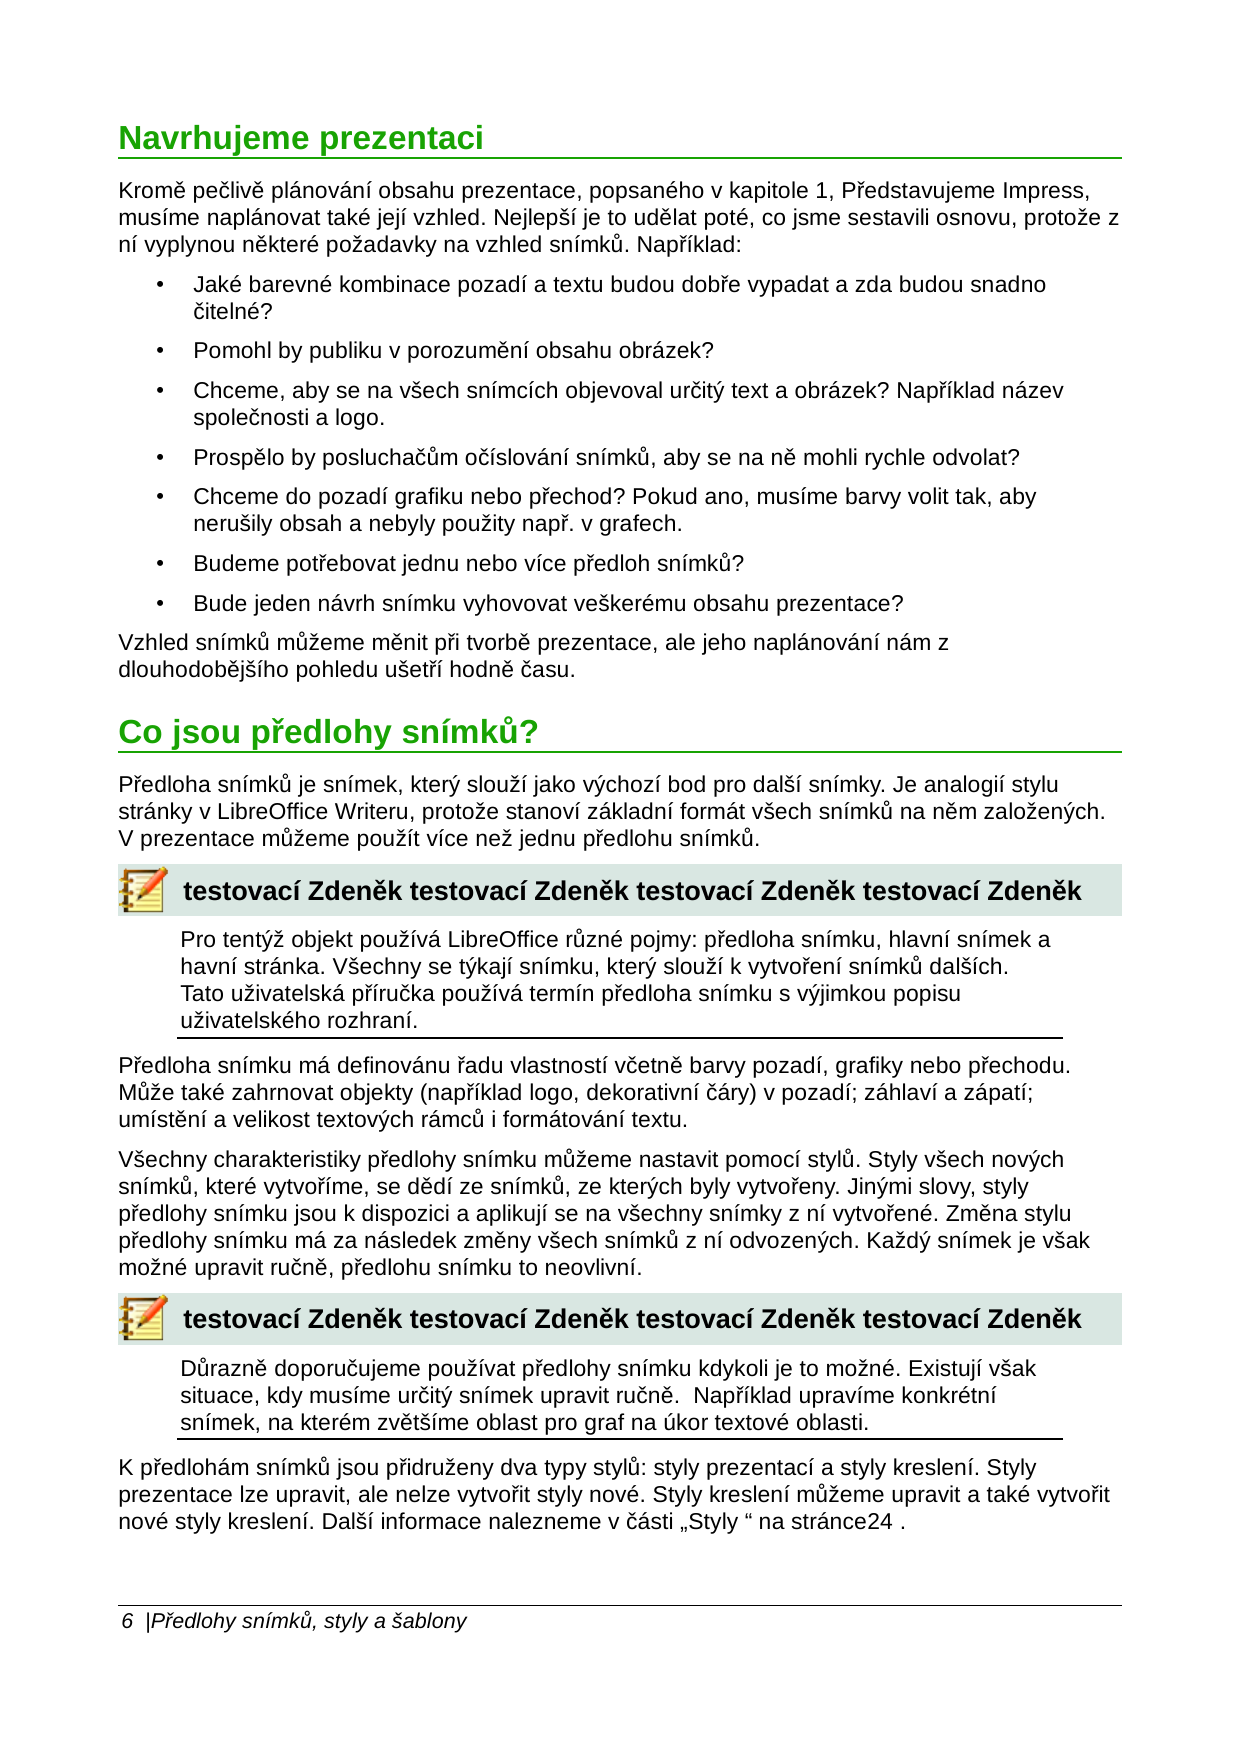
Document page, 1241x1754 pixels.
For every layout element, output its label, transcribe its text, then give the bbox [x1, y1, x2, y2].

list Jaké barevné kombinace pozadí a textu budou dobře vypadat a zda budou snadno čitelné? [156, 270, 1122, 324]
text Kromě pečlivě plánování obsahu prezentace, popsaného v kapitole 1, Představujeme Impress, musíme naplánovat také její vzhled. Nejlepší je to udělat poté, co jsme sestavili osnovu, protože z ní vyplynou některé požadavky na vzhled snímků. Například: [118, 176, 1122, 258]
picture [119, 865, 170, 916]
list Bude jeden návrh snímku vyhovovat veškerému obsahu prezentace? [156, 589, 1122, 616]
subtitle Navrhujeme prezentaci [118, 118, 1122, 157]
subtitle Co jsou předlohy snímků? [118, 712, 1122, 751]
text Důrazně doporučujeme používat předlohy snímku kdykoli je to možné. Existují však situace, kdy musíme určitý snímek upravit ručně. Například upravíme konkrétní snímek, na kterém zvětšíme oblast pro graf na úkor textové oblasti. [177, 1351, 1063, 1438]
text Vzhled snímků můžeme měnit při tvorbě prezentace, ale jeho naplánování nám z dlouhodobějšího pohledu ušetří hodně času. [118, 628, 1122, 683]
subtitle testovací Zdeněk testovací Zdeněk testovací Zdeněk testovací Zdeněk [118, 864, 1122, 916]
picture [119, 1293, 170, 1344]
text Předloha snímků je snímek, který slouží jako výchozí bod pro další snímky. Je analogií stylu stránky v LibreOffice Writeru, protože stanoví základní formát všech snímků na něm založených. V prezentace můžeme použít více než jednu předlohu snímků. [118, 771, 1122, 852]
text K předlohám snímků jsou přidruženy dva typy stylů: styly prezentací a styly kreslení. Styly prezentace lze upravit, ale nelze vytvořit styly nové. Styly kreslení můžeme upravit a také vytvořit nové styly kreslení. Další informace nalezneme v části „ Práce se styly “ na stránce 21 . [118, 1453, 1122, 1534]
text Pro tentýž objekt používá LibreOffice různé pojmy: předloha snímku, hlavní snímek a havní stránka. Všechny se týkají snímku, který slouží k vytvoření snímků dalších. Tato uživatelská příručka používá termín předloha snímku s výjimkou popisu uživatelského rozhraní. [177, 922, 1063, 1037]
text Všechny charakteristiky předlohy snímku můžeme nastavit pomocí stylů. Styly všech nových snímků, které vytvoříme, se dědí ze snímků, ze kterých byly vytvořeny. Jinými slovy, styly předlohy snímku jsou k dispozici a aplikují se na všechny snímky z ní vytvořené. Změna stylu předlohy snímku má za následek změny všech snímků z ní odvozených. Každý snímek je však možné upravit ručně, předlohu snímku to neovlivní. [118, 1145, 1122, 1280]
list Prospělo by posluchačům očíslování snímků, aby se na ně mohli rychle odvolat? [156, 443, 1122, 470]
subtitle testovací Zdeněk testovací Zdeněk testovací Zdeněk testovací Zdeněk [118, 1293, 1122, 1345]
text Předloha snímku má definovánu řadu vlastností včetně barvy pozadí, grafiky nebo přechodu. Může také zahrnovat objekty (například logo, dekorativní čáry) v pozadí; záhlaví a zápatí; umístění a velikost textových rámců i formátování textu. [118, 1051, 1122, 1132]
list Budeme potřebovat jednu nebo více předloh snímků? [156, 549, 1122, 576]
list Chceme, aby se na všech snímcích objevoval určitý text a obrázek? Například název společnosti a logo. [156, 376, 1122, 431]
list Pomohl by publiku v porozumění obsahu obrázek? [156, 337, 1122, 364]
list Chceme do pozadí grafiku nebo přechod? Pokud ano, musíme barvy volit tak, aby nerušily obsah a nebyly použity např. v grafech. [156, 483, 1122, 537]
